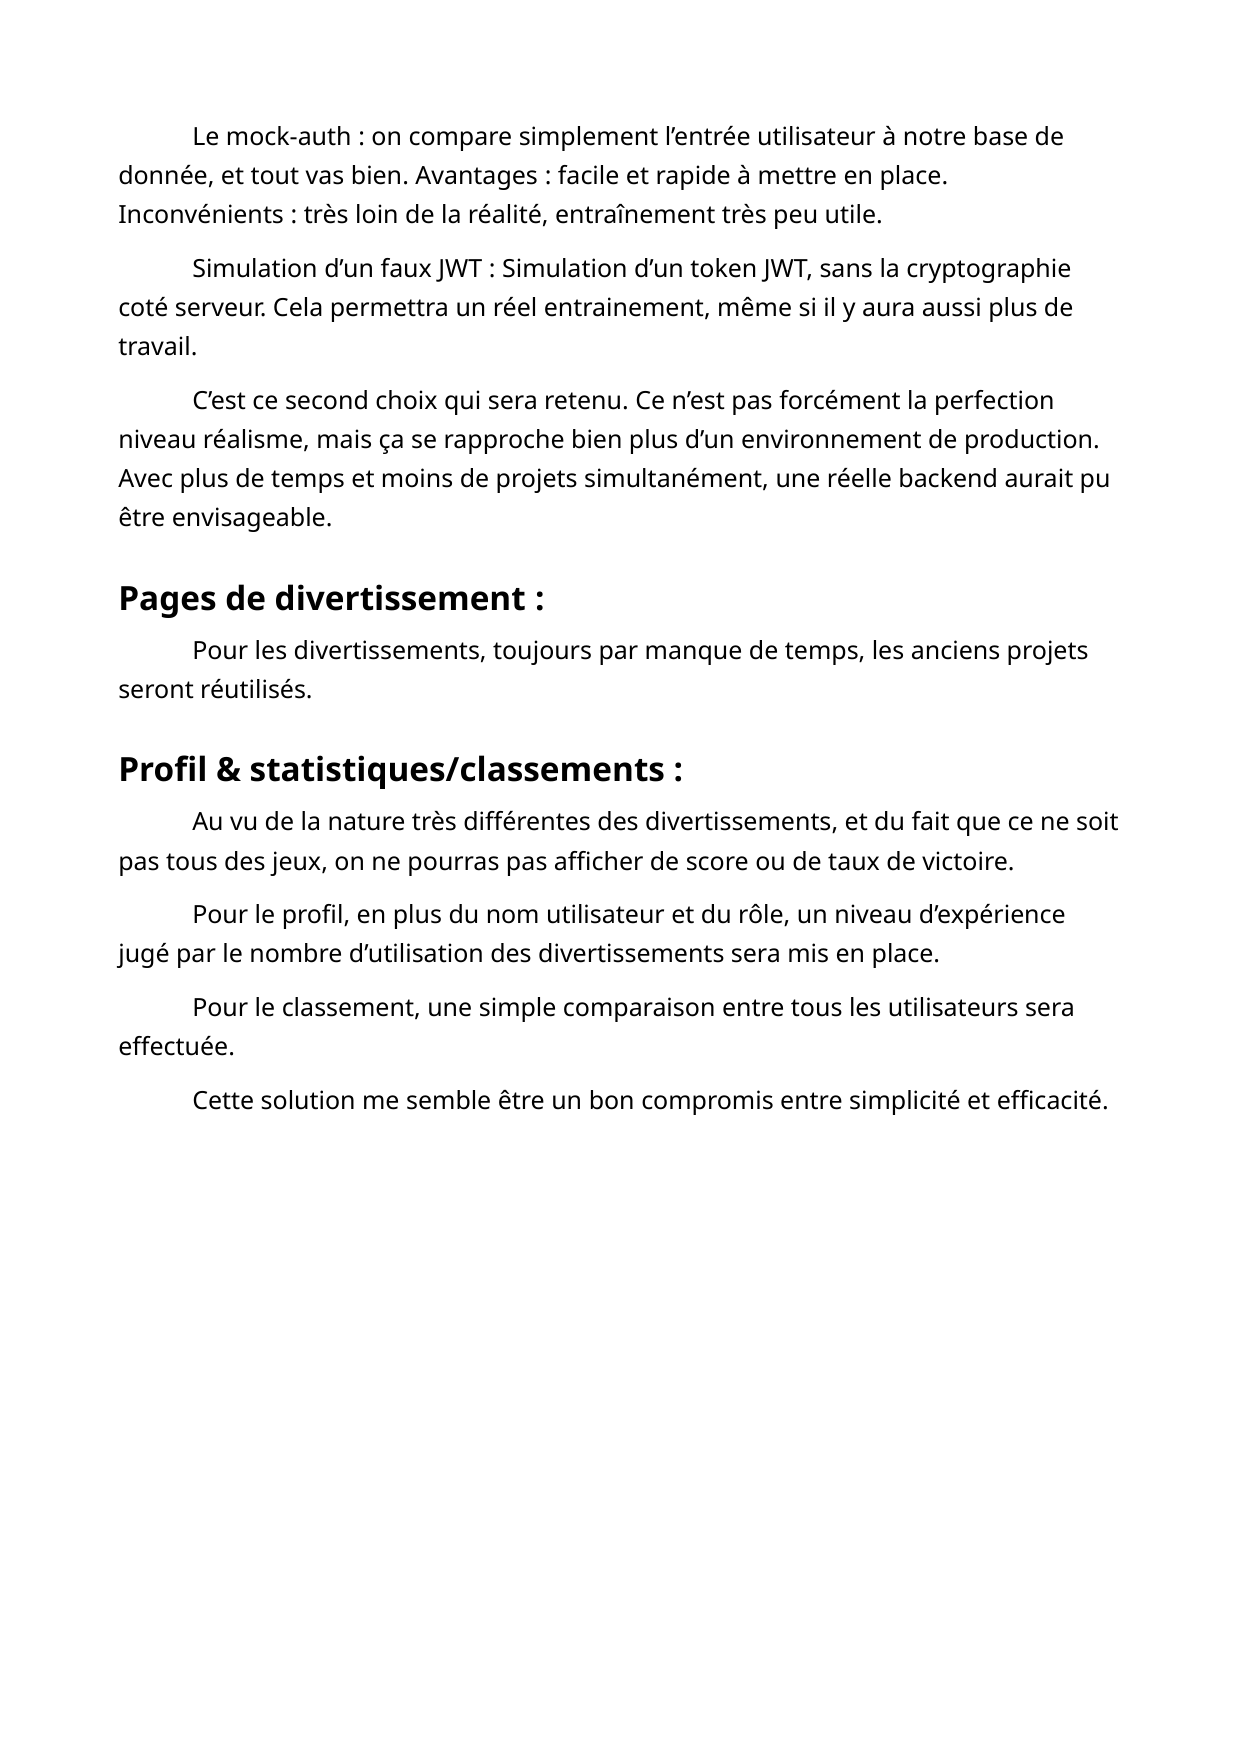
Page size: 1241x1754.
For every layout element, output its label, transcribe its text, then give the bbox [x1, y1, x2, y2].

text Le mock-auth : on compare simplement l’entrée utilisateur à notre base de donnée, et tout vas bien. Avantages : facile et rapide à mettre en place. Inconvénients : très loin de la réalité, entraînement très peu utile. [118, 118, 1122, 231]
text Au vu de la nature très différentes des divertissements, et du fait que ce ne soit pas tous des jeux, on ne pourras pas afficher de score ou de taux de victoire. [118, 804, 1122, 877]
text C’est ce second choix qui sera retenu. Ce n’est pas forcément la perfection niveau réalisme, mais ça se rapproche bien plus d’un environnement de production. Avec plus de temps et moins de projets simultanément, une réelle backend aurait pu être envisageable. [118, 382, 1122, 534]
text Pour le classement, une simple comparaison entre tous les utilisateurs sera effectuée. [118, 990, 1122, 1063]
subtitle Pages de divertissement : [118, 574, 1122, 620]
text Pour le profil, en plus du nom utilisateur et du rôle, un niveau d’expérience jugé par le nombre d’utilisation des divertissements sera mis en place. [118, 897, 1122, 970]
text Pour les divertissements, toujours par manque de temps, les anciens projets seront réutilisés. [118, 632, 1122, 706]
text Simulation d’un faux JWT : Simulation d’un token JWT, sans la cryptographie coté serveur. Cela permettra un réel entrainement, même si il y aura aussi plus de travail. [118, 250, 1122, 363]
text Cette solution me semble être un bon compromis entre simplicité et efficacité. [118, 1083, 1122, 1117]
subtitle Profil & statistiques/classements : [118, 746, 1122, 791]
